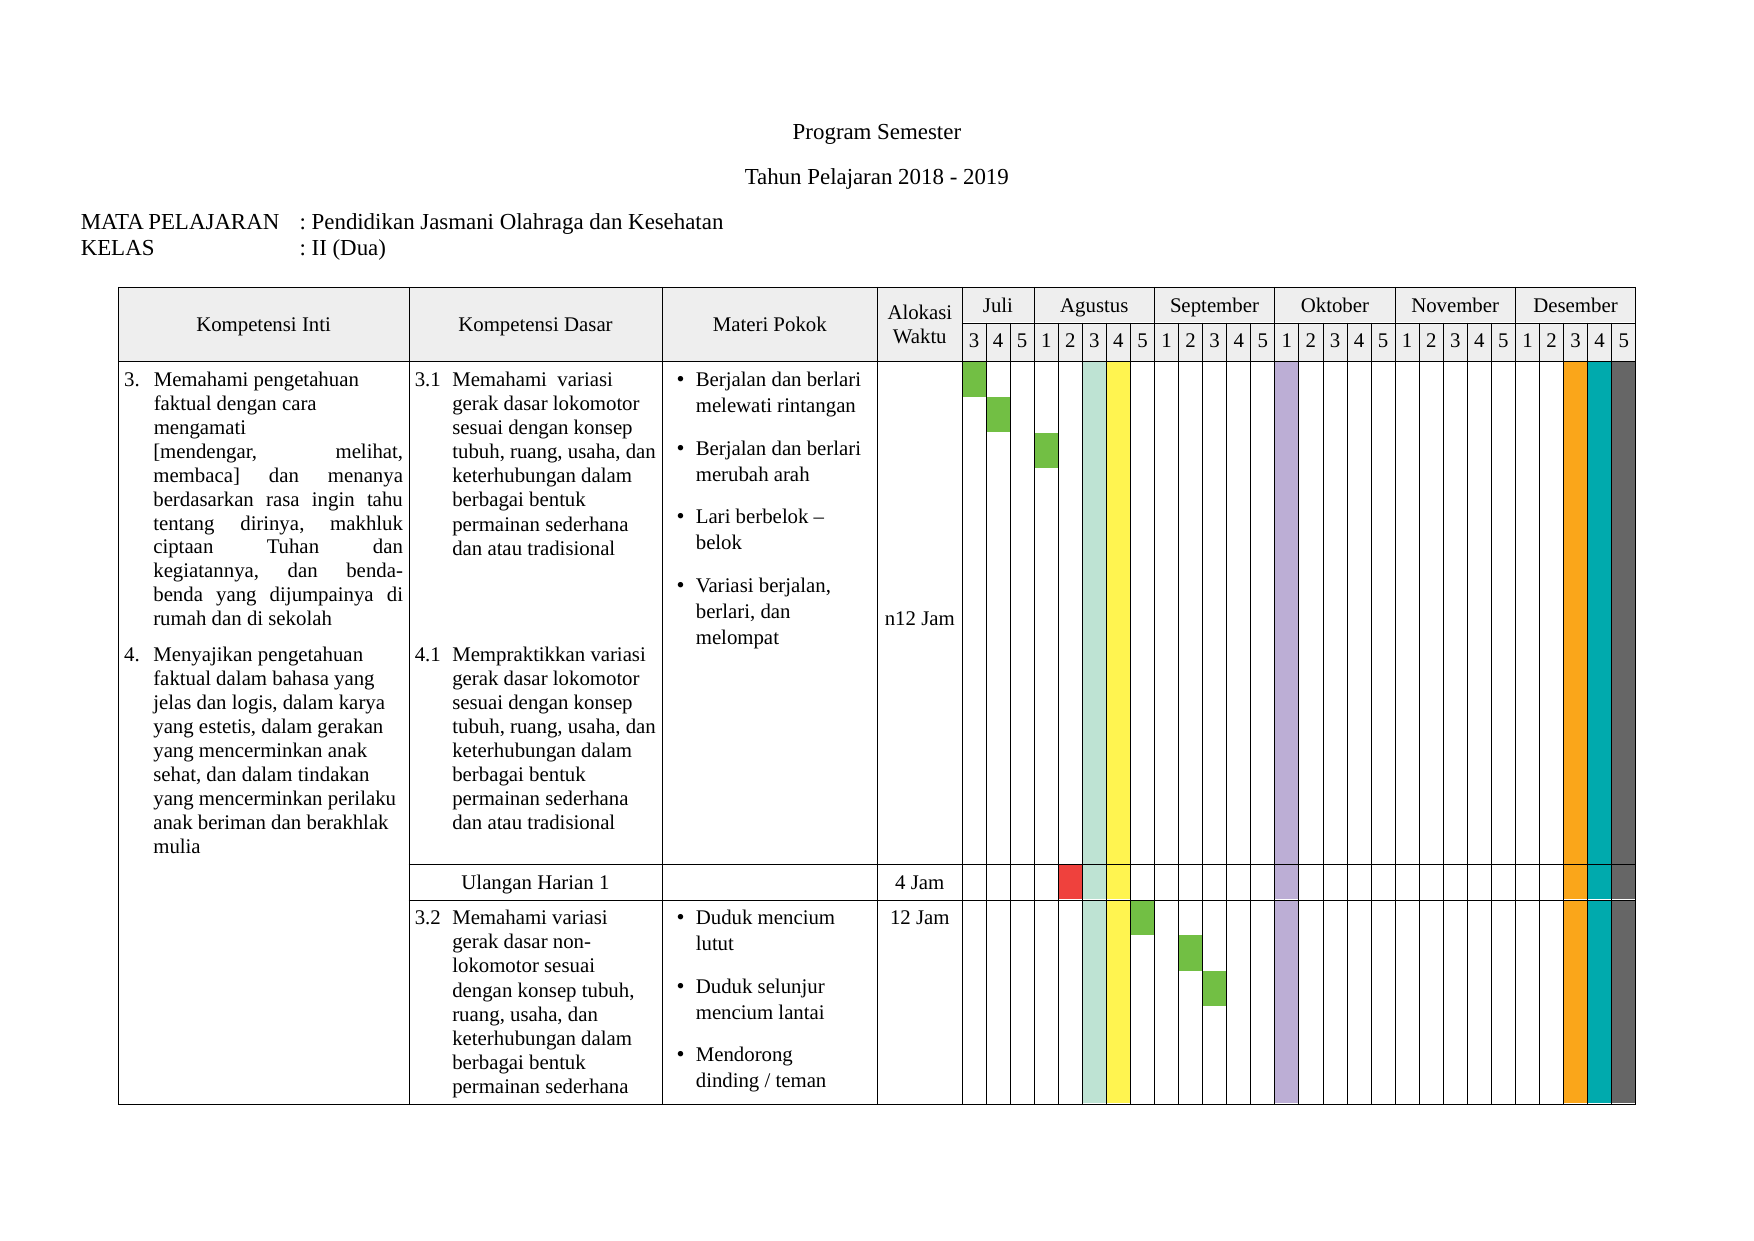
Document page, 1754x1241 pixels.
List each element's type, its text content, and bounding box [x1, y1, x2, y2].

table_cell [1372, 865, 1395, 899]
table_cell [1227, 636, 1250, 864]
table_cell [1131, 935, 1154, 1103]
table_cell [1420, 362, 1443, 636]
table_cell [1059, 636, 1082, 864]
table_cell [1083, 636, 1106, 864]
table_cell [1420, 636, 1443, 864]
table_cell [1131, 362, 1154, 636]
table_cell 2 [1179, 324, 1202, 361]
table_cell 12 Jam [878, 901, 962, 1103]
table_cell [1203, 1006, 1226, 1103]
table_cell 4 [1107, 324, 1130, 361]
table_cell 4. [119, 636, 147, 864]
table_cell [1035, 468, 1058, 636]
table_cell [119, 864, 147, 899]
table_cell Menyajikan pengetahuan faktual dalam bahasa yang jelas dan logis, dalam karya yang estetis, dalam gerakan yang mencerminkan anak sehat, dan dalam tindakan yang mencerminkan perilaku anak beriman dan berakhlak mulia [148, 636, 409, 864]
table_header Oktober [1275, 288, 1395, 322]
table_cell [1035, 433, 1058, 468]
table_cell [1324, 636, 1347, 864]
table_cell [1131, 901, 1154, 935]
table_header September [1155, 288, 1274, 322]
table_cell 1 [1155, 324, 1178, 361]
table_cell [1083, 901, 1106, 1103]
table_cell [1372, 901, 1395, 1103]
table_cell [1420, 865, 1443, 899]
table_cell 4 [1348, 324, 1371, 361]
table_header Desember [1516, 288, 1635, 322]
table_cell [1564, 362, 1587, 636]
table_cell 5 [1011, 324, 1034, 361]
table_cell [1516, 901, 1539, 1103]
table_cell [963, 901, 986, 1103]
table_cell [1179, 971, 1202, 1103]
table_cell [1468, 636, 1491, 864]
table_cell [1372, 362, 1395, 636]
table_cell [1155, 865, 1178, 899]
table_cell [1035, 362, 1058, 432]
table_cell [1155, 901, 1178, 1103]
text KELAS : II (Dua) [81, 234, 1635, 260]
table_cell 4.1 [410, 636, 446, 864]
table_cell [963, 362, 986, 397]
table_cell [1348, 865, 1371, 899]
table_cell 4 [1227, 324, 1250, 361]
table_cell [1275, 865, 1298, 899]
table_cell [663, 865, 877, 899]
table_cell [1540, 636, 1563, 864]
table_cell Memahami variasi gerak dasar lokomotor sesuai dengan konsep tubuh, ruang, usaha, dan keterhubungan dalam berbagai bentuk permainan sederhana dan atau tradisional [446, 362, 662, 636]
table_cell 3.1 [410, 362, 446, 636]
table_cell [1059, 865, 1082, 899]
table_cell [1179, 901, 1202, 935]
table_header Alokasi Waktu [878, 288, 962, 361]
table_cell [1059, 362, 1082, 636]
table_cell Memahami variasi gerak dasar non-lokomotor sesuai dengan konsep tubuh, ruang, usaha, dan keterhubungan dalam berbagai bentuk permainan sederhana [446, 901, 662, 1103]
table_cell [987, 636, 1010, 864]
table_cell 2 [1059, 324, 1082, 361]
table_cell [148, 864, 409, 899]
table_cell [1203, 901, 1226, 935]
table_cell [1203, 935, 1226, 971]
table_cell [1179, 362, 1202, 636]
table_cell 1 [1275, 324, 1298, 361]
table_cell [1588, 636, 1611, 864]
table_cell [1227, 362, 1250, 636]
table_cell [1251, 636, 1274, 864]
table_header Kompetensi Inti [119, 288, 409, 361]
table_cell [878, 636, 962, 864]
table_cell 5 [1612, 324, 1635, 361]
table_cell 3 [1564, 324, 1587, 361]
table_cell 3 [1444, 324, 1467, 361]
table_cell [119, 900, 147, 1103]
table_cell [1396, 865, 1419, 899]
table_cell [1348, 362, 1371, 636]
text MATA PELAJARAN : Pendidikan Jasmani Olahraga dan Kesehatan [81, 208, 1635, 234]
table_cell n12 Jam [878, 362, 962, 636]
table_cell [1299, 362, 1323, 636]
table_cell [1179, 865, 1202, 899]
table_cell [1540, 901, 1563, 1103]
table_cell [1492, 901, 1515, 1103]
table_cell [1131, 865, 1154, 899]
table_cell [1203, 971, 1226, 1006]
table_cell [1444, 362, 1467, 636]
table_cell [1299, 901, 1323, 1103]
table_cell 5 [1492, 324, 1515, 361]
table_cell [1516, 636, 1539, 864]
table_cell [963, 865, 986, 899]
table_cell [1444, 901, 1467, 1103]
table_cell [1468, 865, 1491, 899]
table_cell [1011, 901, 1034, 1103]
table_cell [1251, 901, 1274, 1103]
table_cell [1227, 865, 1250, 899]
table_cell [1444, 865, 1467, 899]
table_cell Berjalan dan berlari melewati rintangan Berjalan dan berlari merubah arah Lari berbelok – belok Variasi berjalan, berlari, dan melompat [663, 362, 877, 864]
table_cell [1372, 636, 1395, 864]
table_cell [1612, 901, 1635, 1103]
table_cell [1035, 865, 1058, 899]
table_cell [1275, 636, 1298, 864]
table_cell [963, 636, 986, 864]
table_cell 3 [1324, 324, 1347, 361]
table_cell [1492, 362, 1515, 636]
table_cell [1059, 901, 1082, 1103]
table_cell [1444, 636, 1467, 864]
table_cell [1131, 636, 1154, 864]
table_header Kompetensi Dasar [410, 288, 662, 361]
table_cell [1420, 901, 1443, 1103]
table_cell [987, 397, 1010, 432]
table_cell [1348, 636, 1371, 864]
table_cell [1035, 636, 1058, 864]
table_cell [1540, 362, 1563, 636]
table_cell [1107, 362, 1130, 636]
table_header Materi Pokok [663, 288, 877, 361]
table_cell [963, 397, 986, 636]
table_cell [1035, 901, 1058, 1103]
table_cell [1396, 362, 1419, 636]
table_cell [1612, 865, 1635, 899]
table_cell 3. [119, 362, 147, 636]
table_cell 5 [1251, 324, 1274, 361]
table_cell [1588, 901, 1611, 1103]
table_cell [1324, 865, 1347, 899]
table_cell [1588, 865, 1611, 899]
table_cell Memahami pengetahuan faktual dengan cara mengamati [mendengar, melihat, membaca] dan menanya berdasarkan rasa ingin tahu tentang dirinya, makhluk ciptaan Tuhan dan kegiatannya, dan benda-benda yang dijumpainya di rumah dan di sekolah [148, 362, 409, 636]
table_cell 4 [1588, 324, 1611, 361]
table_header Agustus [1035, 288, 1154, 322]
table_cell [1492, 865, 1515, 899]
table_header November [1396, 288, 1515, 322]
text Program Semester [118, 118, 1635, 144]
table_cell 3 [963, 324, 986, 361]
table_cell [987, 901, 1010, 1103]
table_cell 2 [1299, 324, 1323, 361]
table_cell [1155, 636, 1178, 864]
table_cell 3 [1083, 324, 1106, 361]
table_cell [1612, 362, 1635, 636]
table_cell [1107, 636, 1130, 864]
table_cell [987, 362, 1010, 397]
table_cell [148, 900, 409, 1103]
table_cell [1396, 901, 1419, 1103]
table_cell [1299, 636, 1323, 864]
table_cell [1612, 636, 1635, 864]
table_cell [1083, 865, 1106, 899]
table_cell [1227, 901, 1250, 1103]
table_cell [1324, 362, 1347, 636]
table_cell 5 [1372, 324, 1395, 361]
table_cell [1564, 636, 1587, 864]
table_cell [1468, 901, 1491, 1103]
table_cell [1396, 636, 1419, 864]
table_cell [1492, 636, 1515, 864]
table_cell 4 [1468, 324, 1491, 361]
table_cell 1 [1396, 324, 1419, 361]
table_cell [1203, 865, 1226, 899]
table_cell [1275, 901, 1298, 1103]
table_cell [1468, 362, 1491, 636]
table_cell [1011, 865, 1034, 899]
table_cell 1 [1516, 324, 1539, 361]
table_cell [1011, 636, 1034, 864]
table_cell [1564, 901, 1587, 1103]
table_cell Ulangan Harian 1 [410, 865, 662, 899]
table_cell Mempraktikkan variasi gerak dasar lokomotor sesuai dengan konsep tubuh, ruang, usaha, dan keterhubungan dalam berbagai bentuk permainan sederhana dan atau tradisional [446, 636, 662, 864]
table_cell [1299, 865, 1323, 899]
table_cell [1251, 865, 1274, 899]
table_cell [1107, 901, 1130, 1103]
table_cell 2 [1540, 324, 1563, 361]
table_cell [1203, 636, 1226, 864]
table_cell [1540, 865, 1563, 899]
table_cell [1083, 362, 1106, 636]
text Tahun Pelajaran 2018 - 2019 [118, 163, 1635, 189]
table_cell [987, 865, 1010, 899]
table_cell 1 [1035, 324, 1058, 361]
table_cell [1348, 901, 1371, 1103]
table_cell [1275, 362, 1298, 636]
table_cell [1588, 362, 1611, 636]
table_cell [1011, 362, 1034, 636]
table_cell [1179, 935, 1202, 971]
table_cell [1516, 362, 1539, 636]
table_cell [1564, 865, 1587, 899]
table_header Juli [963, 288, 1034, 322]
table_cell 3.2 [410, 901, 446, 1103]
table_cell Duduk mencium lutut Duduk selunjur mencium lantai Mendorong dinding / teman Menarik tali [663, 901, 877, 1103]
table_cell 3 [1203, 324, 1226, 361]
table_cell [1324, 901, 1347, 1103]
table_cell [1251, 362, 1274, 636]
table_cell [1203, 362, 1226, 636]
table_cell [1179, 636, 1202, 864]
table_cell 4 Jam [878, 865, 962, 899]
table_cell [1516, 865, 1539, 899]
table_cell 2 [1420, 324, 1443, 361]
table_cell 5 [1131, 324, 1154, 361]
table_cell [987, 433, 1010, 636]
table_cell [1155, 362, 1178, 636]
table_cell [1107, 865, 1130, 899]
table_cell 4 [987, 324, 1010, 361]
